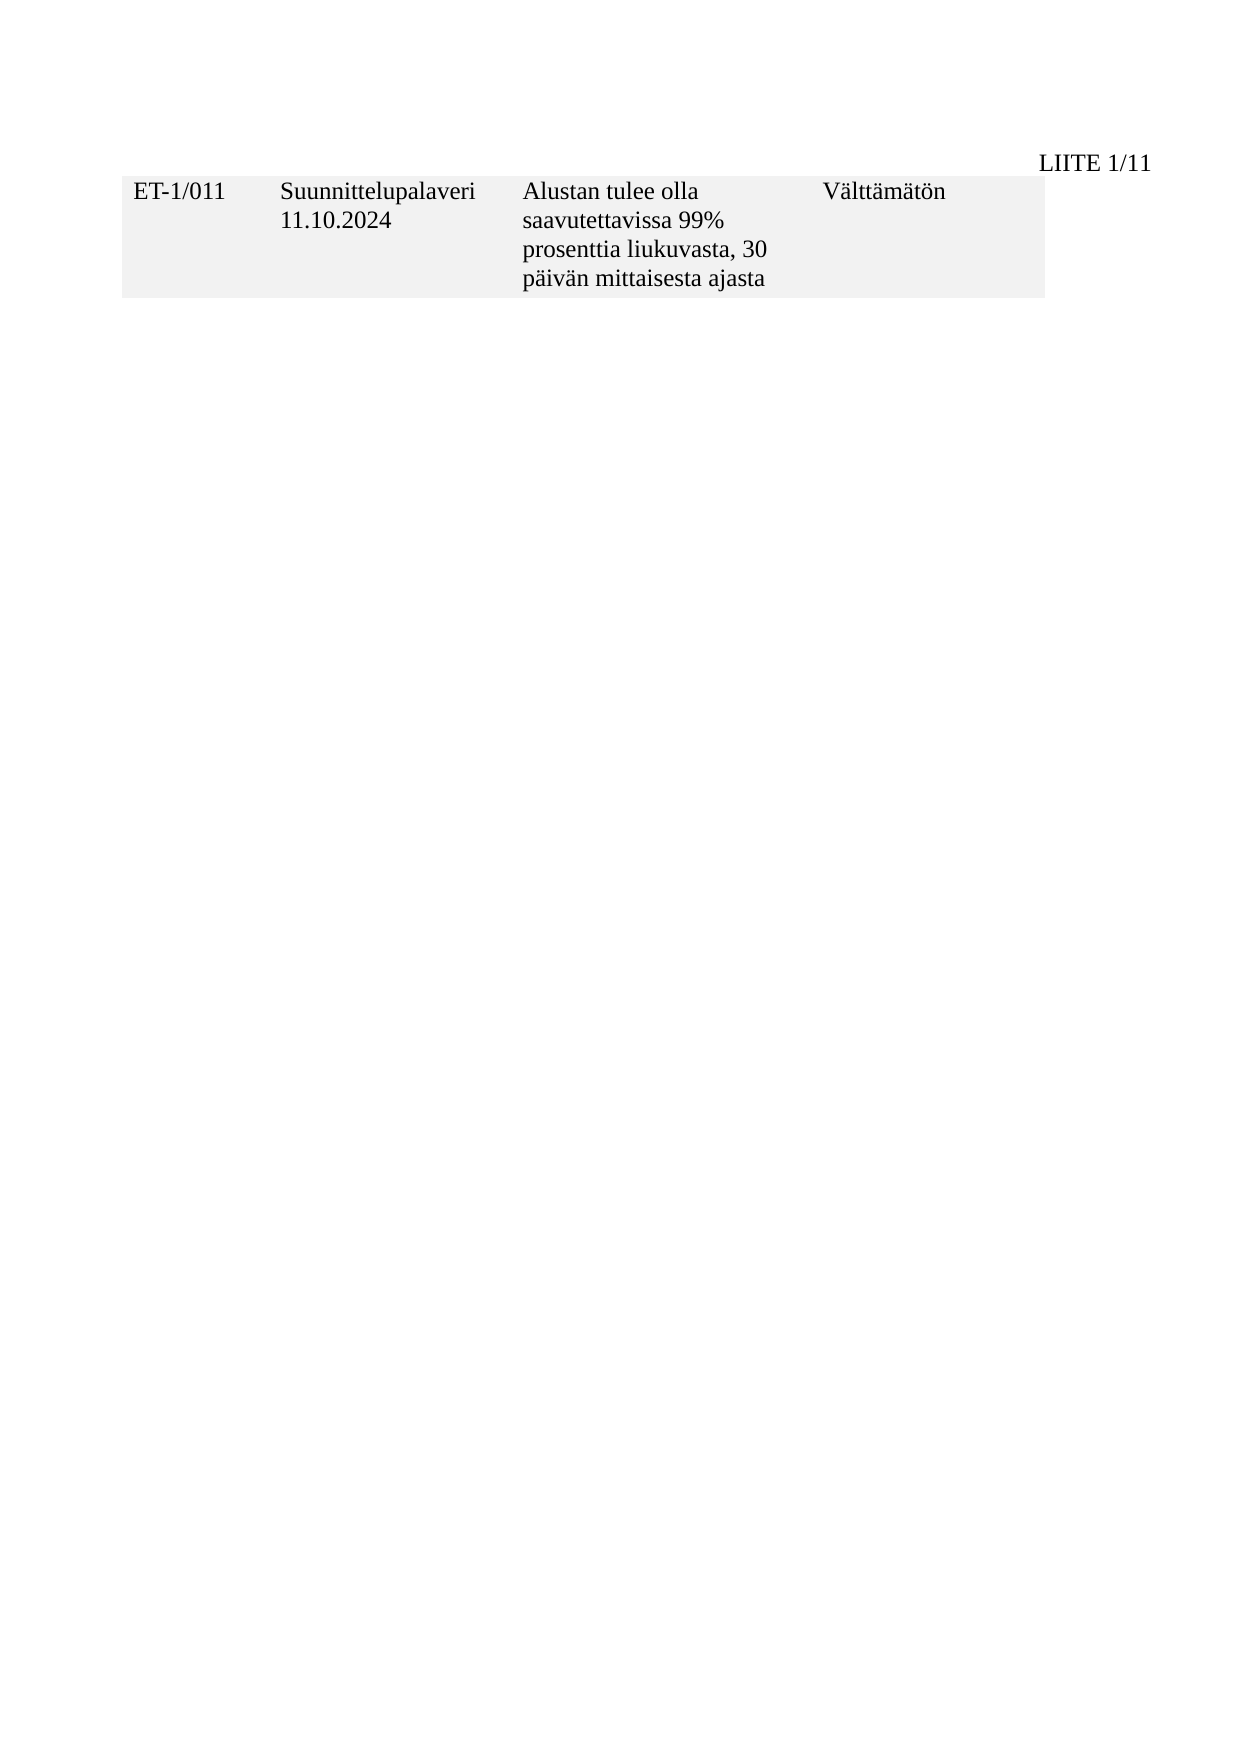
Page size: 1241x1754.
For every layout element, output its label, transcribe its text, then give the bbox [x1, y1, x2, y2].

table_header Välttämätön [811, 176, 1045, 298]
table_header Suunnittelupalaveri 11.10.2024 [269, 176, 511, 298]
table_header ET-1/011 [122, 176, 269, 298]
table_header Alustan tulee olla saavutettavissa 99% prosenttia liukuvasta, 30 päivän mittaisesta ajasta [511, 176, 811, 298]
text LIITE 1/11 [118, 148, 1152, 176]
